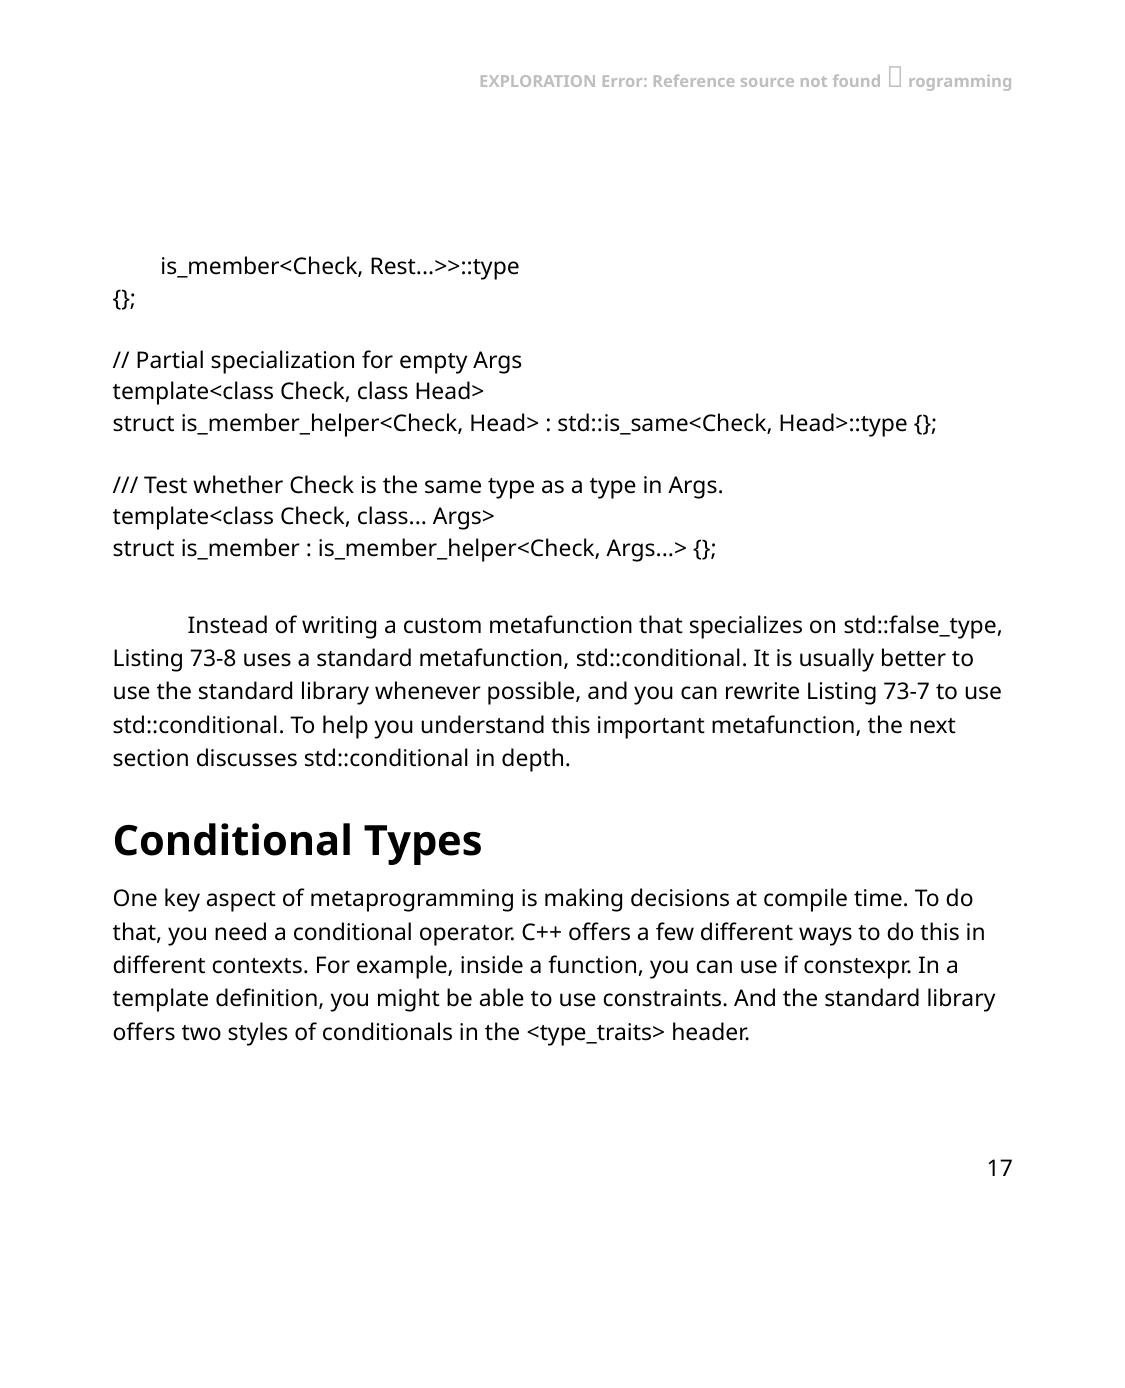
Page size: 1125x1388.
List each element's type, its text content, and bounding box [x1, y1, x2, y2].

text struct is_member : is_member_helper<Check, Args...> {}; [112, 532, 1012, 563]
text Instead of writing a custom metafunction that specializes on std::false_type, Listing 73-8 uses a standard metafunction, std::conditional. It is usually better to use the standard library whenever possible, and you can rewrite Listing 73-7 to use std::conditional. To help you understand this important metafunction, the next section discusses std::conditional in depth. [112, 607, 1012, 773]
text is_member<Check, Rest...>>::type [112, 250, 1012, 282]
text // Partial specialization for empty Args [112, 344, 1012, 375]
text template<class Check, class... Args> [112, 500, 1012, 532]
text /// Test whether Check is the same type as a type in Args. [112, 469, 1012, 500]
text struct is_member_helper<Check, Head> : std::is_same<Check, Head>::type {}; [112, 407, 1012, 438]
text template<class Check, class Head> [112, 375, 1012, 407]
subtitle Conditional Types [112, 811, 1012, 867]
text One key aspect of metaprogramming is making decisions at compile time. To do that, you need a conditional operator. C++ offers a few different ways to do this in different contexts. For example, inside a function, you can use if constexpr. In a template definition, you might be able to use constraints. And the standard library offers two styles of conditionals in the <type_traits> header. [112, 880, 1012, 1047]
text {}; [112, 282, 1012, 313]
